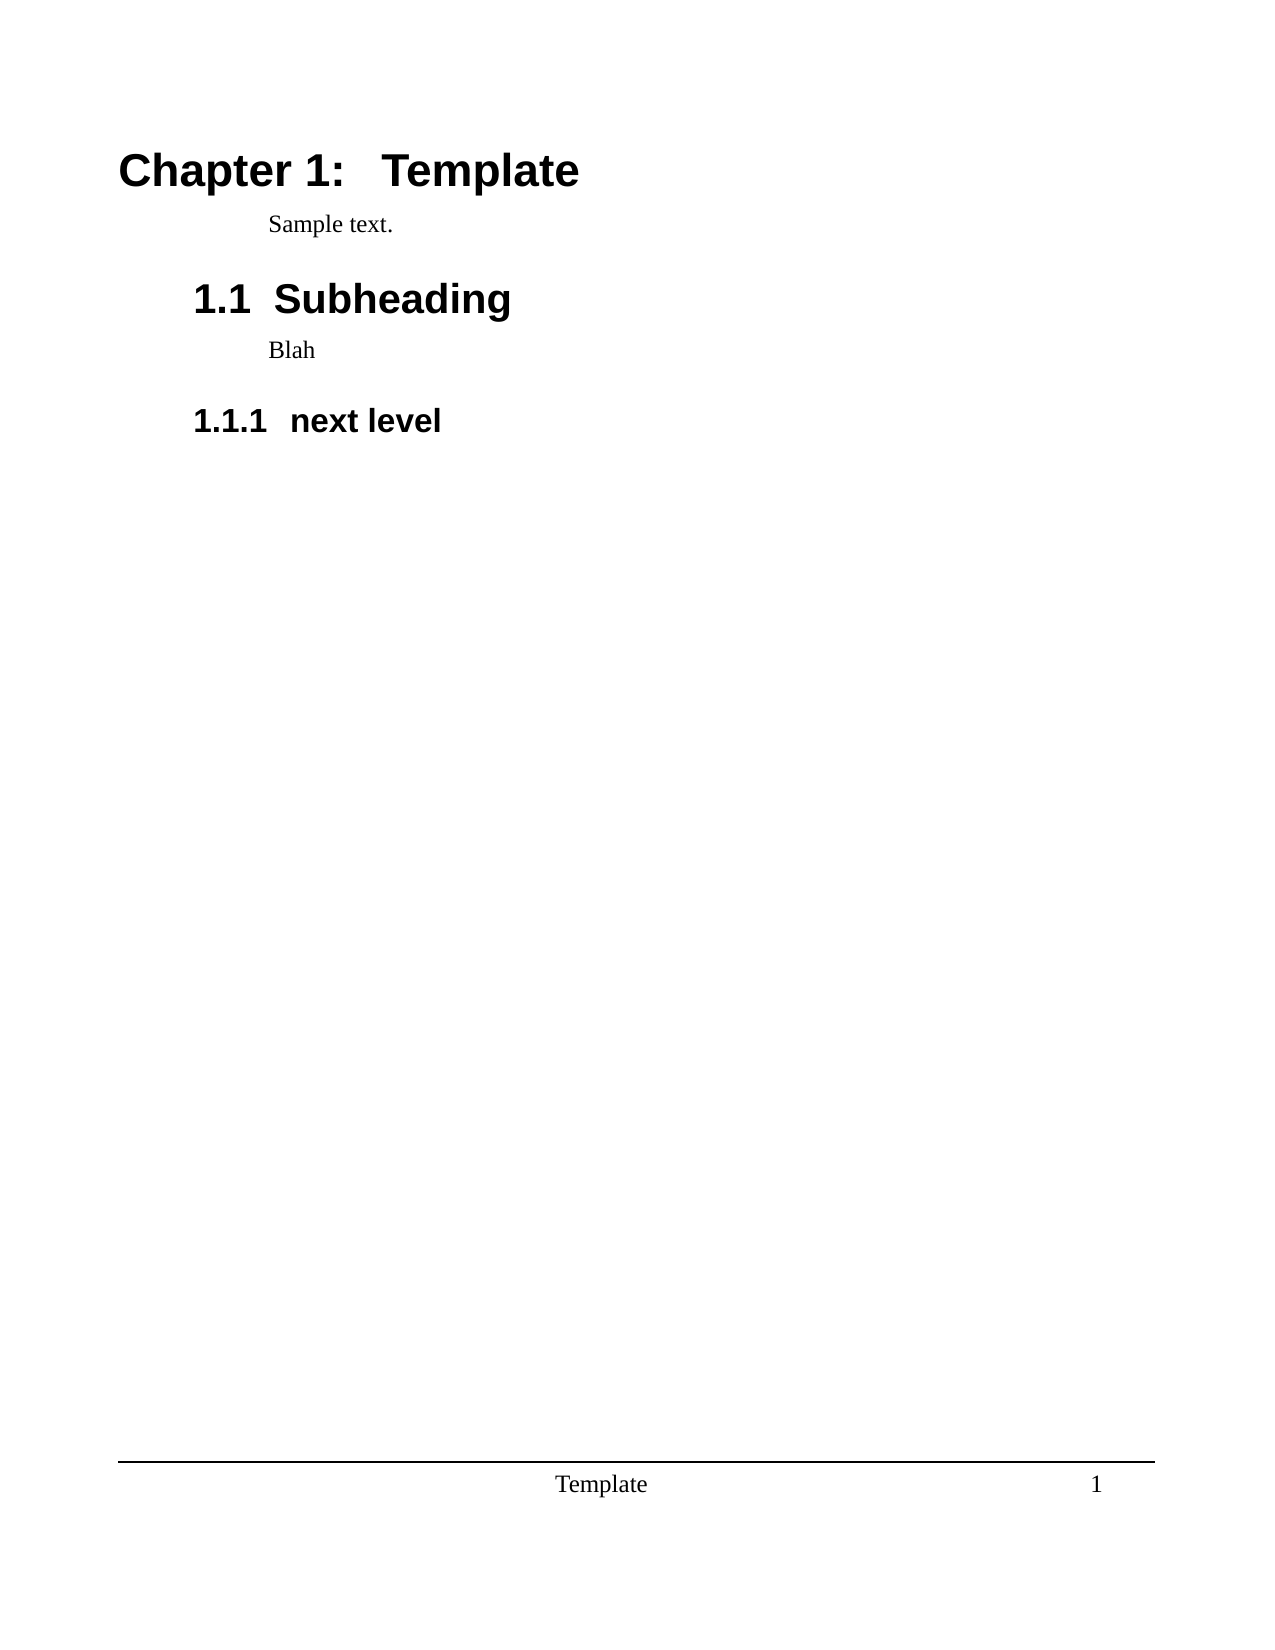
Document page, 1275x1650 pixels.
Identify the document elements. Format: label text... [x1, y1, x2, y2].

subtitle next level [156, 402, 1157, 440]
text Blah [268, 335, 1157, 364]
subtitle Template [118, 143, 1157, 196]
text Sample text. [268, 209, 1157, 237]
subtitle Subheading [193, 275, 1157, 323]
